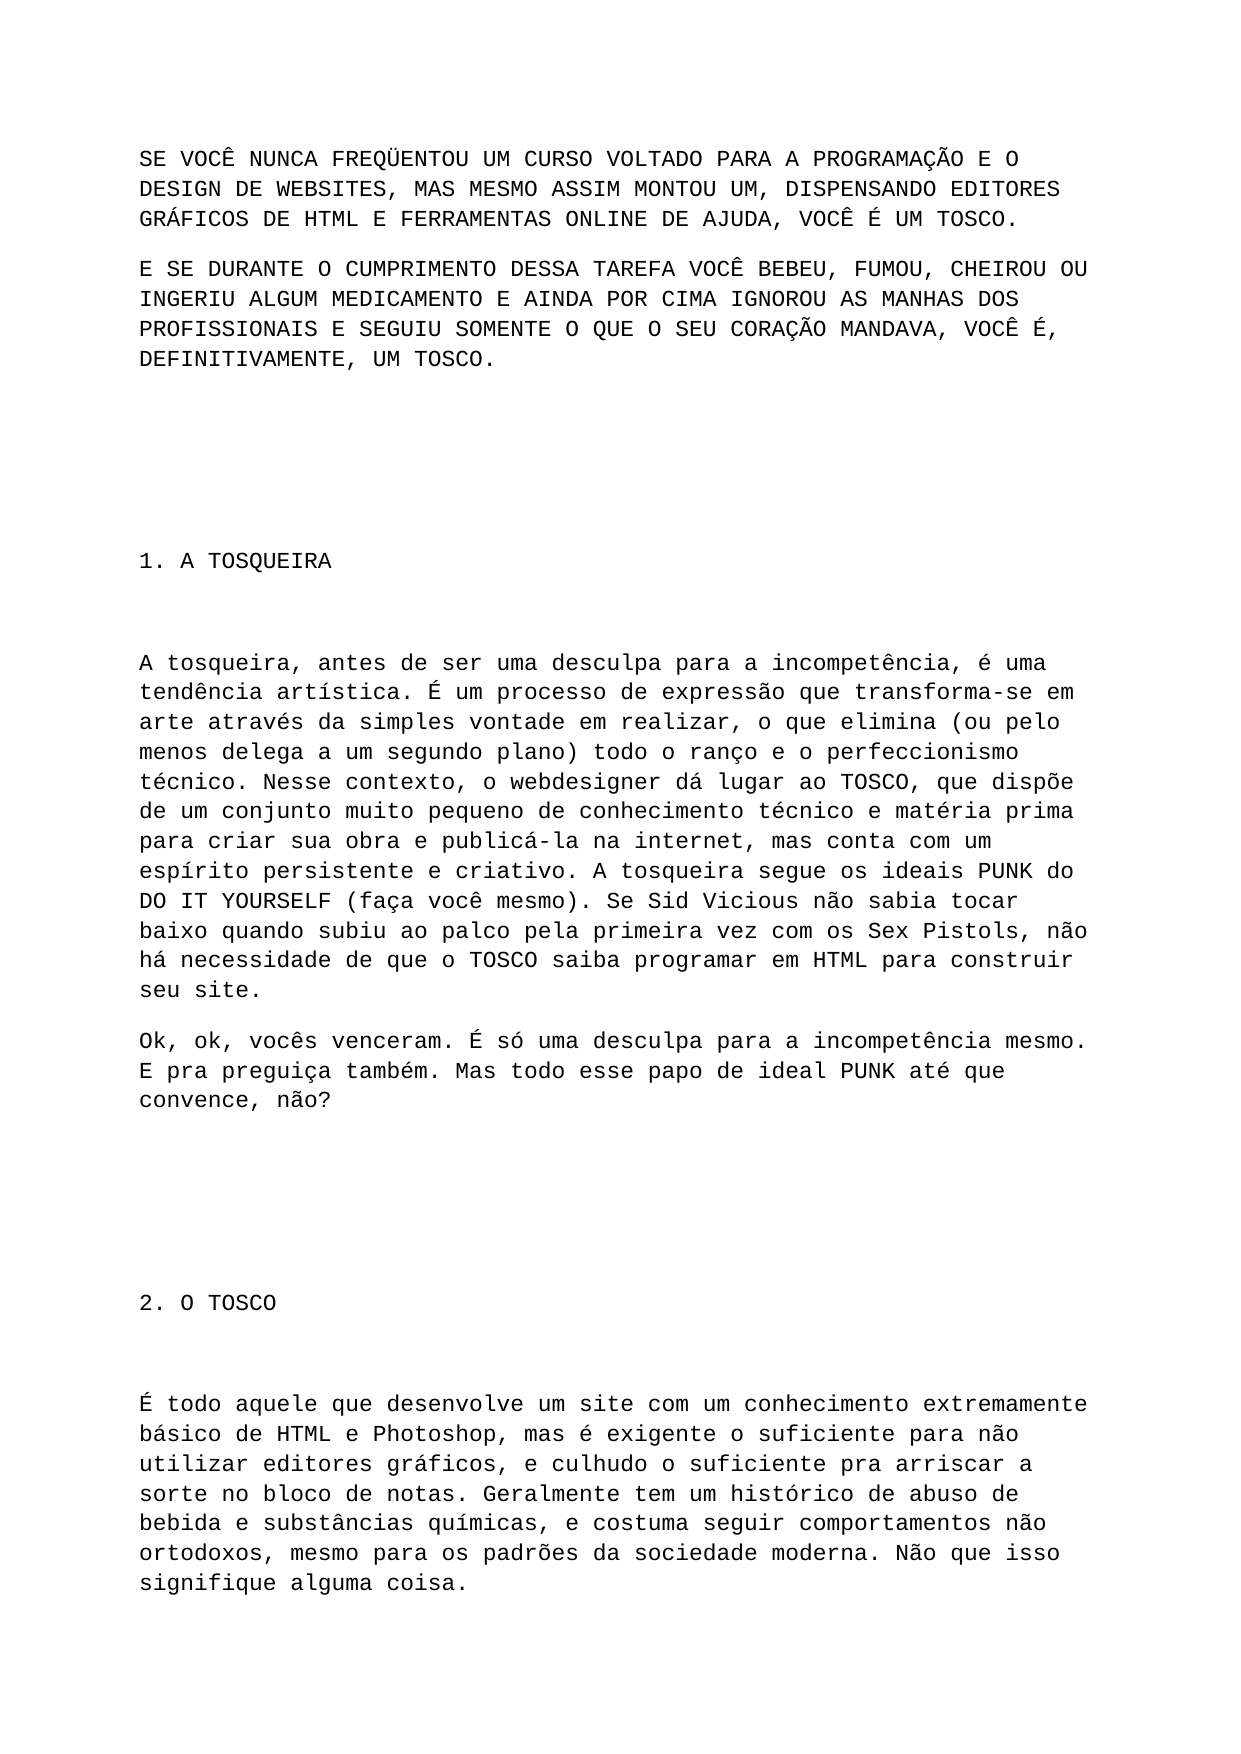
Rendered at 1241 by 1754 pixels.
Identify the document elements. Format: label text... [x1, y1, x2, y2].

text 2. O TOSCO [139, 1291, 1101, 1317]
text SE VOCÊ NUNCA FREQÜENTOU UM CURSO VOLTADO PARA A PROGRAMAÇÃO E O DESIGN DE WEBSITES, MAS MESMO ASSIM MONTOU UM, DISPENSANDO EDITORES GRÁFICOS DE HTML E FERRAMENTAS ONLINE DE AJUDA, VOCÊ É UM TOSCO. [139, 148, 1101, 233]
text É todo aquele que desenvolve um site com um conhecimento extremamente básico de HTML e Photoshop, mas é exigente o suficiente para não utilizar editores gráficos, e culhudo o suficiente pra arriscar a sorte no bloco de notas. Geralmente tem um histórico de abuso de bebida e substâncias químicas, e costuma seguir comportamentos não ortodoxos, mesmo para os padrões da sociedade moderna. Não que isso signifique alguma coisa. [139, 1393, 1101, 1597]
text E SE DURANTE O CUMPRIMENTO DESSA TAREFA VOCÊ BEBEU, FUMOU, CHEIROU OU INGERIU ALGUM MEDICAMENTO E AINDA POR CIMA IGNOROU AS MANHAS DOS PROFISSIONAIS E SEGUIU SOMENTE O QUE O SEU CORAÇÃO MANDAVA, VOCÊ É, DEFINITIVAMENTE, UM TOSCO. [139, 258, 1101, 373]
text 1. A TOSQUEIRA [139, 550, 1101, 576]
text Ok, ok, vocês venceram. É só uma desculpa para a incompetência mesmo. E pra preguiça também. Mas todo esse papo de ideal PUNK até que convence, não? [139, 1029, 1101, 1115]
text A tosqueira, antes de ser uma desculpa para a incompetência, é uma tendência artística. É um processo de expressão que transforma-se em arte através da simples vontade em realizar, o que elimina (ou pelo menos delega a um segundo plano) todo o ranço e o perfeccionismo técnico. Nesse contexto, o webdesigner dá lugar ao TOSCO, que dispõe de um conjunto muito pequeno de conhecimento técnico e matéria prima para criar sua obra e publicá-la na internet, mas conta com um espírito persistente e criativo. A tosqueira segue os ideais PUNK do DO IT YOURSELF (faça você mesmo). Se Sid Vicious não sabia tocar baixo quando subiu ao palco pela primeira vez com os Sex Pistols, não há necessidade de que o TOSCO saiba programar em HTML para construir seu site. [139, 651, 1101, 1004]
